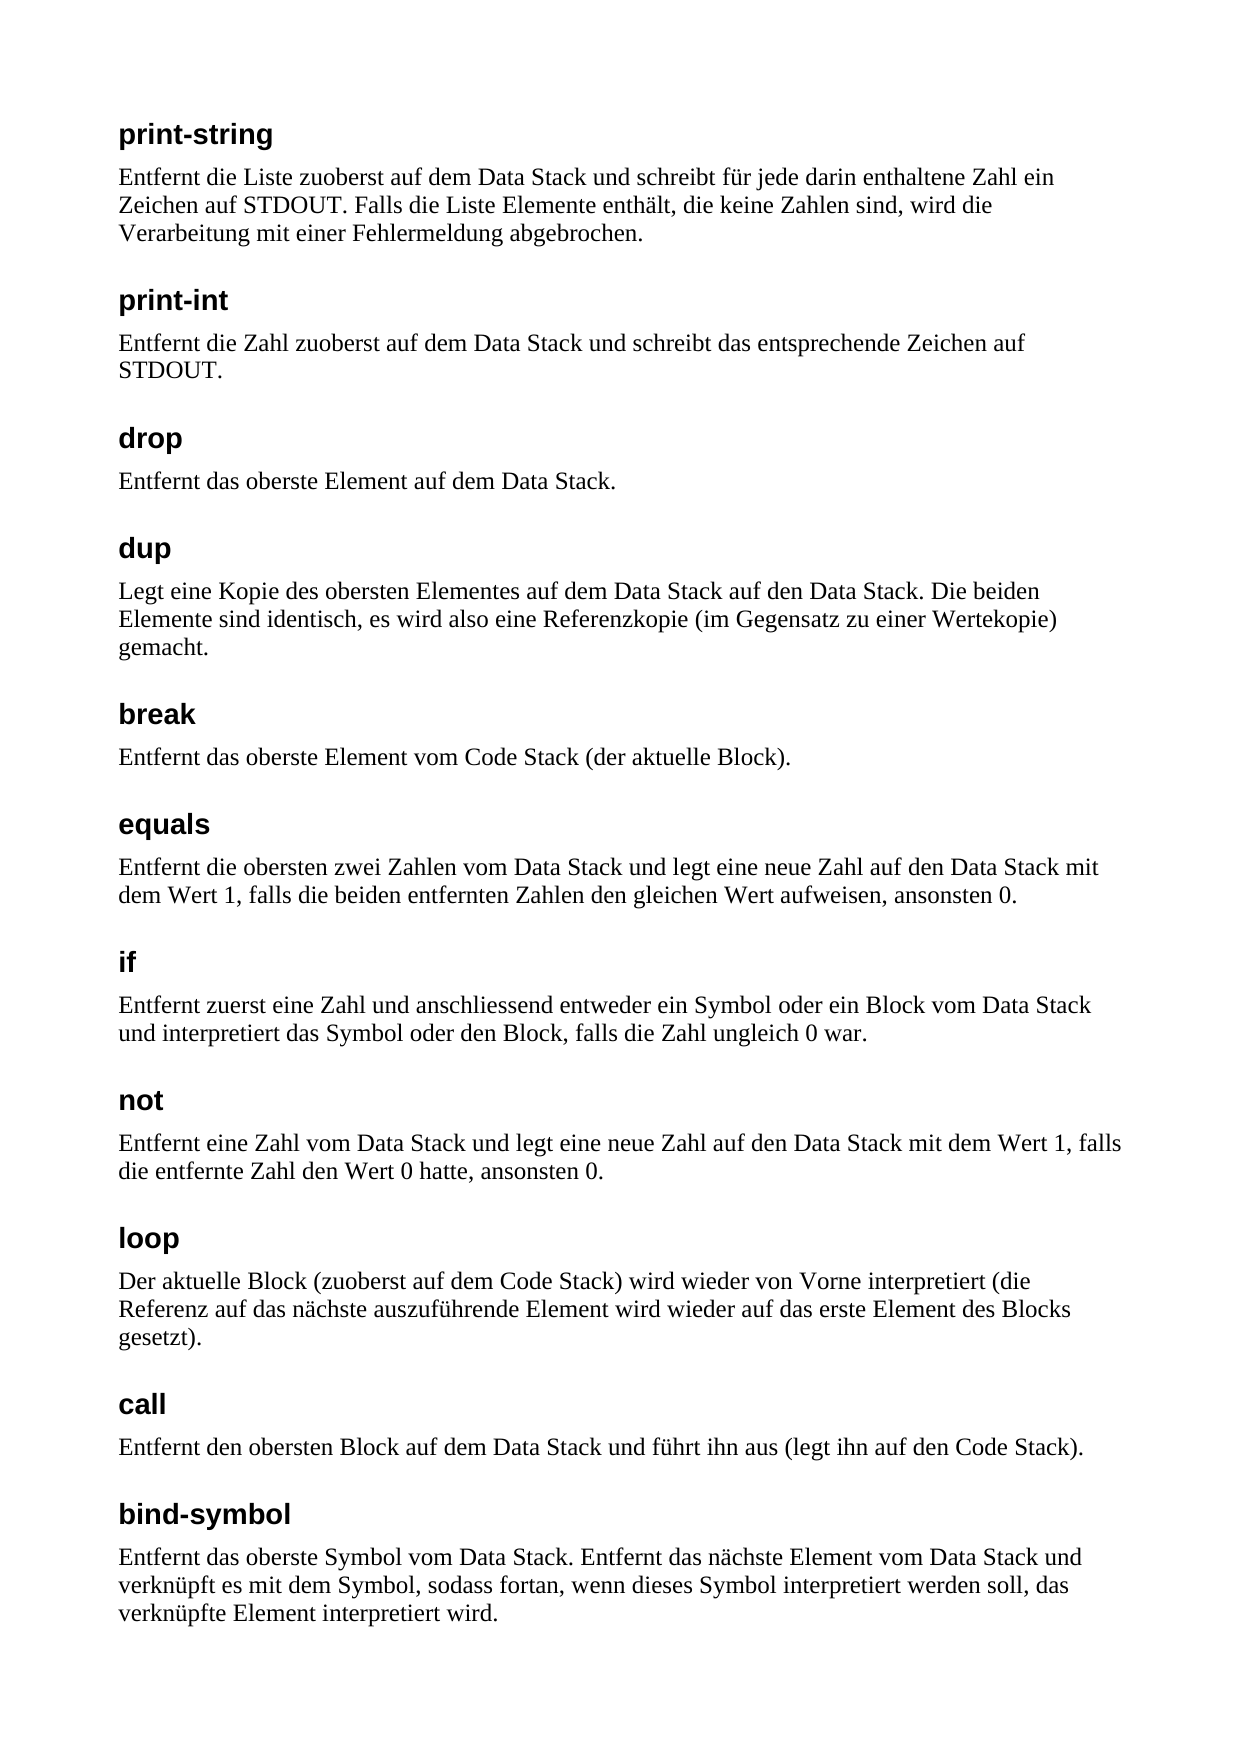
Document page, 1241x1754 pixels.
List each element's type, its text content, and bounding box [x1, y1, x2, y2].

text Legt eine Kopie des obersten Elementes auf dem Data Stack auf den Data Stack. Die beiden Elemente sind identisch, es wird also eine Referenzkopie (im Gegensatz zu einer Wertekopie) gemacht. [118, 577, 1122, 660]
text Entfernt das oberste Symbol vom Data Stack. Entfernt das nächste Element vom Data Stack und verknüpft es mit dem Symbol, sodass fortan, wenn dieses Symbol interpretiert werden soll, das verknüpfte Element interpretiert wird. [118, 1543, 1122, 1627]
subtitle drop [118, 422, 1122, 454]
text Entfernt die obersten zwei Zahlen vom Data Stack und legt eine neue Zahl auf den Data Stack mit dem Wert 1, falls die beiden entfernten Zahlen den gleichen Wert aufweisen, ansonsten 0. [118, 853, 1122, 909]
subtitle print-string [118, 118, 1122, 151]
subtitle bind-symbol [118, 1498, 1122, 1531]
text Entfernt das oberste Element vom Code Stack (der aktuelle Block). [118, 743, 1122, 771]
text Entfernt eine Zahl vom Data Stack und legt eine neue Zahl auf den Data Stack mit dem Wert 1, falls die entfernte Zahl den Wert 0 hatte, ansonsten 0. [118, 1129, 1122, 1185]
text Der aktuelle Block (zuoberst auf dem Code Stack) wird wieder von Vorne interpretiert (die Referenz auf das nächste auszuführende Element wird wieder auf das erste Element des Blocks gesetzt). [118, 1267, 1122, 1351]
subtitle equals [118, 808, 1122, 841]
subtitle not [118, 1084, 1122, 1117]
text Entfernt das oberste Element auf dem Data Stack. [118, 467, 1122, 495]
text Entfernt die Zahl zuoberst auf dem Data Stack und schreibt das entsprechende Zeichen auf STDOUT. [118, 329, 1122, 384]
text Entfernt den obersten Block auf dem Data Stack und führt ihn aus (legt ihn auf den Code Stack). [118, 1433, 1122, 1461]
subtitle loop [118, 1222, 1122, 1255]
subtitle if [118, 946, 1122, 979]
subtitle call [118, 1388, 1122, 1421]
subtitle dup [118, 532, 1122, 565]
text Entfernt die Liste zuoberst auf dem Data Stack und schreibt für jede darin enthaltene Zahl ein Zeichen auf STDOUT. Falls die Liste Elemente enthält, die keine Zahlen sind, wird die Verarbeitung mit einer Fehlermeldung abgebrochen. [118, 163, 1122, 246]
subtitle break [118, 698, 1122, 731]
text Entfernt zuerst eine Zahl und anschliessend entweder ein Symbol oder ein Block vom Data Stack und interpretiert das Symbol oder den Block, falls die Zahl ungleich 0 war. [118, 991, 1122, 1047]
subtitle print-int [118, 284, 1122, 316]
